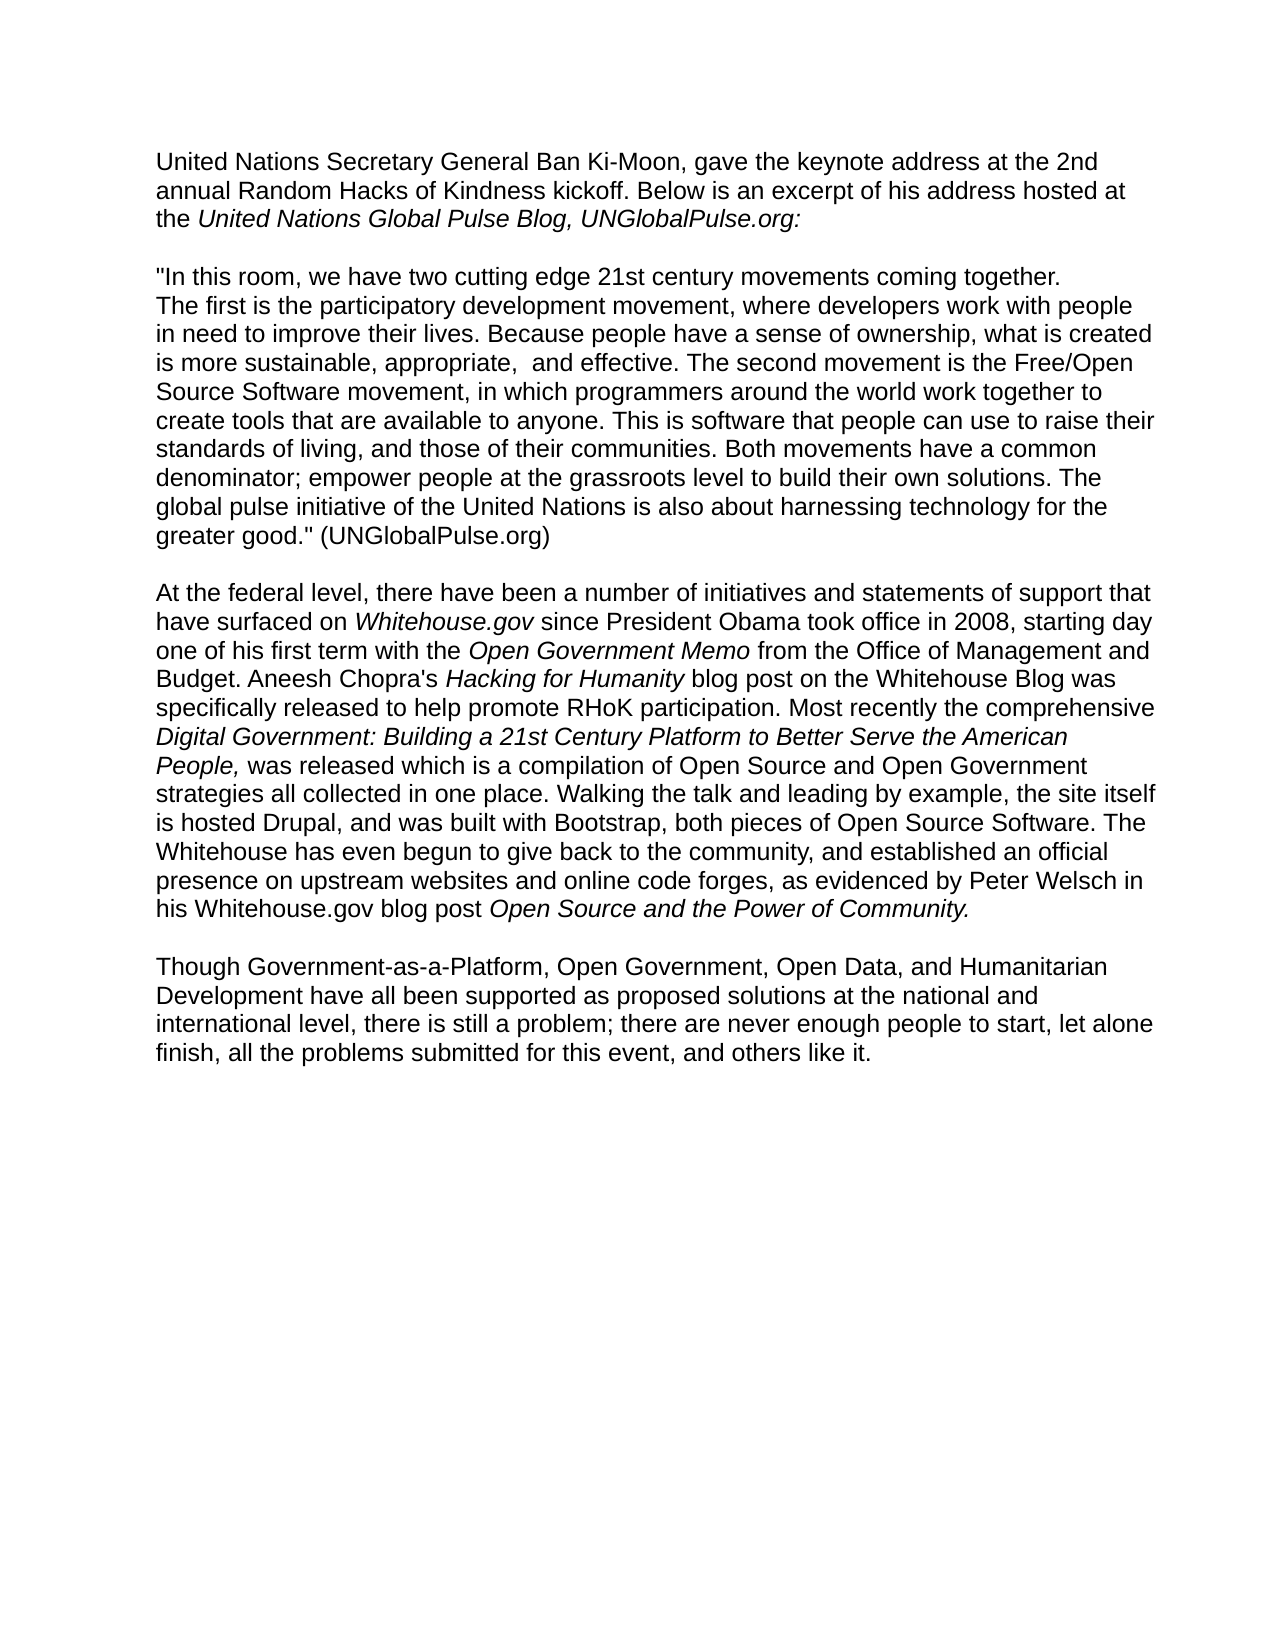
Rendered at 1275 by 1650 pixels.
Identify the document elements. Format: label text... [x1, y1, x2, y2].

text At the federal level, there have been a number of initiatives and statements of support that have surfaced on Whitehouse.gov since President Obama took office in 2008, starting day one of his first term with the Open Government Memo from the Office of Management and Budget. Aneesh Chopra's Hacking for Humanity blog post on the Whitehouse Blog was specifically released to help promote RHoK participation. Most recently the comprehensive Digital Government: Building a 21st Century Platform to Better Serve the American People, was released which is a compilation of Open Source and Open Government strategies all collected in one place. Walking the talk and leading by example, the site itself is hosted Drupal, and was built with Bootstrap, both pieces of Open Source Software. The Whitehouse has even begun to give back to the community, and established an official presence on upstream websites and online code forges, as evidenced by Peter Welsch in his Whitehouse.gov blog post Open Source and the Power of Community. [156, 578, 1157, 923]
text "In this room, we have two cutting edge 21st century movements coming together. [156, 262, 1157, 291]
text The first is the participatory development movement, where developers work with people in need to improve their lives. Because people have a sense of ownership, what is created is more sustainable, appropriate, and effective. The second movement is the Free/Open Source Software movement, in which programmers around the world work together to create tools that are available to anyone. This is software that people can use to raise their standards of living, and those of their communities. Both movements have a common denominator; empower people at the grassroots level to build their own solutions. The global pulse initiative of the United Nations is also about harnessing technology for the greater good." (UNGlobalPulse.org) [156, 291, 1157, 549]
text Though Government-as-a-Platform, Open Government, Open Data, and Humanitarian Development have all been supported as proposed solutions at the national and international level, there is still a problem; there are never enough people to start, let alone finish, all the problems submitted for this event, and others like it. [156, 952, 1157, 1067]
text United Nations Secretary General Ban Ki-Moon, gave the keynote address at the 2nd annual Random Hacks of Kindness kickoff. Below is an excerpt of his address hosted at the United Nations Global Pulse Blog, UNGlobalPulse.org: [156, 147, 1157, 233]
